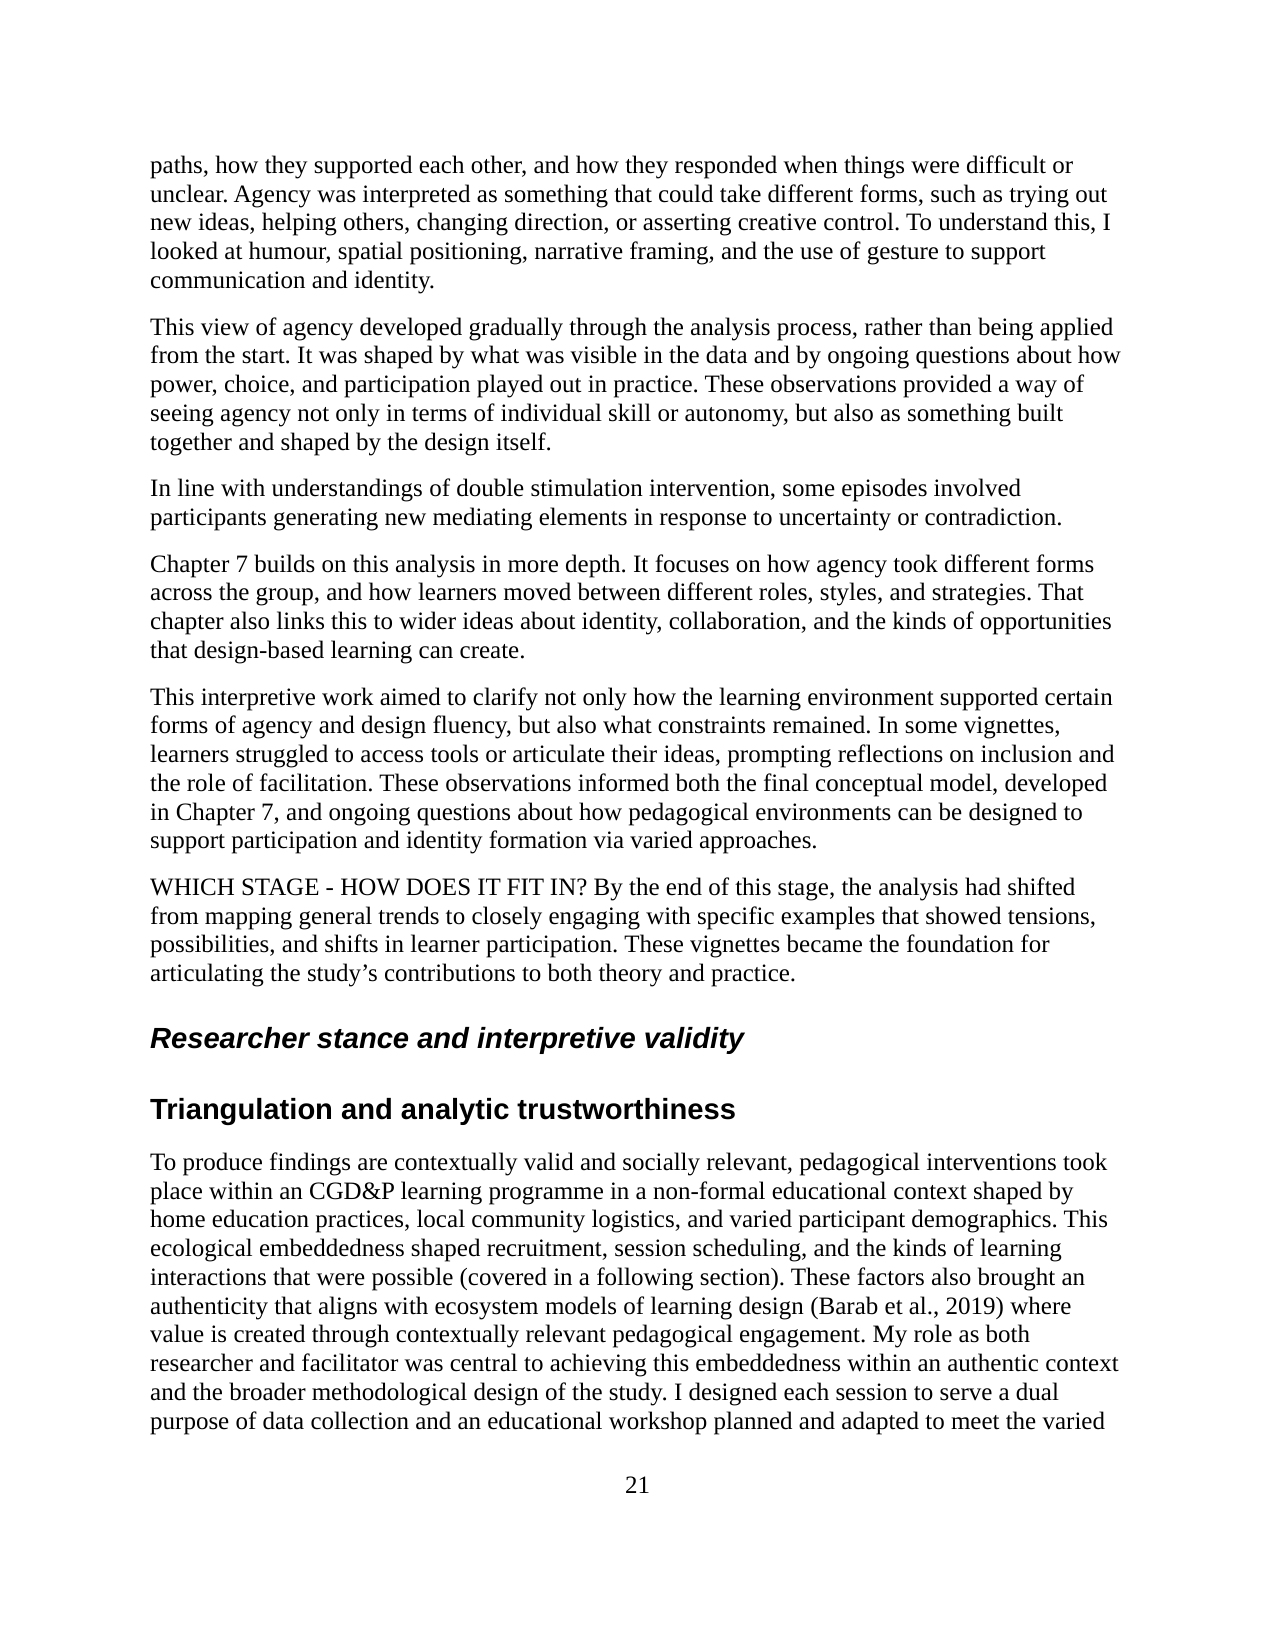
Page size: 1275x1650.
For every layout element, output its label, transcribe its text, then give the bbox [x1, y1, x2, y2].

subtitle Triangulation and analytic trustworthiness [150, 1092, 1125, 1126]
text WHICH STAGE - HOW DOES IT FIT IN? By the end of this stage, the analysis had shifted from mapping general trends to closely engaging with specific examples that showed tensions, possibilities, and shifts in learner participation. These vignettes became the foundation for articulating the study’s contributions to both theory and practice. [150, 872, 1125, 987]
text This interpretive work aimed to clarify not only how the learning environment supported certain forms of agency and design fluency, but also what constraints remained. In some vignettes, learners struggled to access tools or articulate their ideas, prompting reflections on inclusion and the role of facilitation. These observations informed both the final conceptual model, developed in Chapter 7, and ongoing questions about how pedagogical environments can be designed to support participation and identity formation via varied approaches. [150, 682, 1125, 854]
text In line with understandings of double stimulation intervention, some episodes involved participants generating new mediating elements in response to uncertainty or contradiction. [150, 473, 1125, 531]
text This view of agency developed gradually through the analysis process, rather than being applied from the start. It was shaped by what was visible in the data and by ongoing questions about how power, choice, and participation played out in practice. These observations provided a way of seeing agency not only in terms of individual skill or autonomy, but also as something built together and shaped by the design itself. [150, 312, 1125, 455]
subtitle Researcher stance and interpretive validity [150, 1021, 1125, 1054]
text Chapter 7 builds on this analysis in more depth. It focuses on how agency took different forms across the group, and how learners moved between different roles, styles, and strategies. That chapter also links this to wider ideas about identity, collaboration, and the kinds of opportunities that design-based learning can create. [150, 549, 1125, 664]
text paths, how they supported each other, and how they responded when things were difficult or unclear. Agency was interpreted as something that could take different forms, such as trying out new ideas, helping others, changing direction, or asserting creative control. To understand this, I looked at humour, spatial positioning, narrative framing, and the use of gesture to support communication and identity. [150, 150, 1125, 294]
text To produce findings are contextually valid and socially relevant, pedagogical interventions took place within an CGD&P learning programme in a non-formal educational context shaped by home education practices, local community logistics, and varied participant demographics. This ecological embeddedness shaped recruitment, session scheduling, and the kinds of learning interactions that were possible (covered in a following section). These factors also brought an authenticity that aligns with ecosystem models of learning design (Barab et al., 2019) where value is created through contextually relevant pedagogical engagement. My role as both researcher and facilitator was central to achieving this embeddedness within an authentic context and the broader methodological design of the study. I designed each session to serve a dual purpose of data collection and an educational workshop planned and adapted to meet the varied [150, 1147, 1125, 1434]
